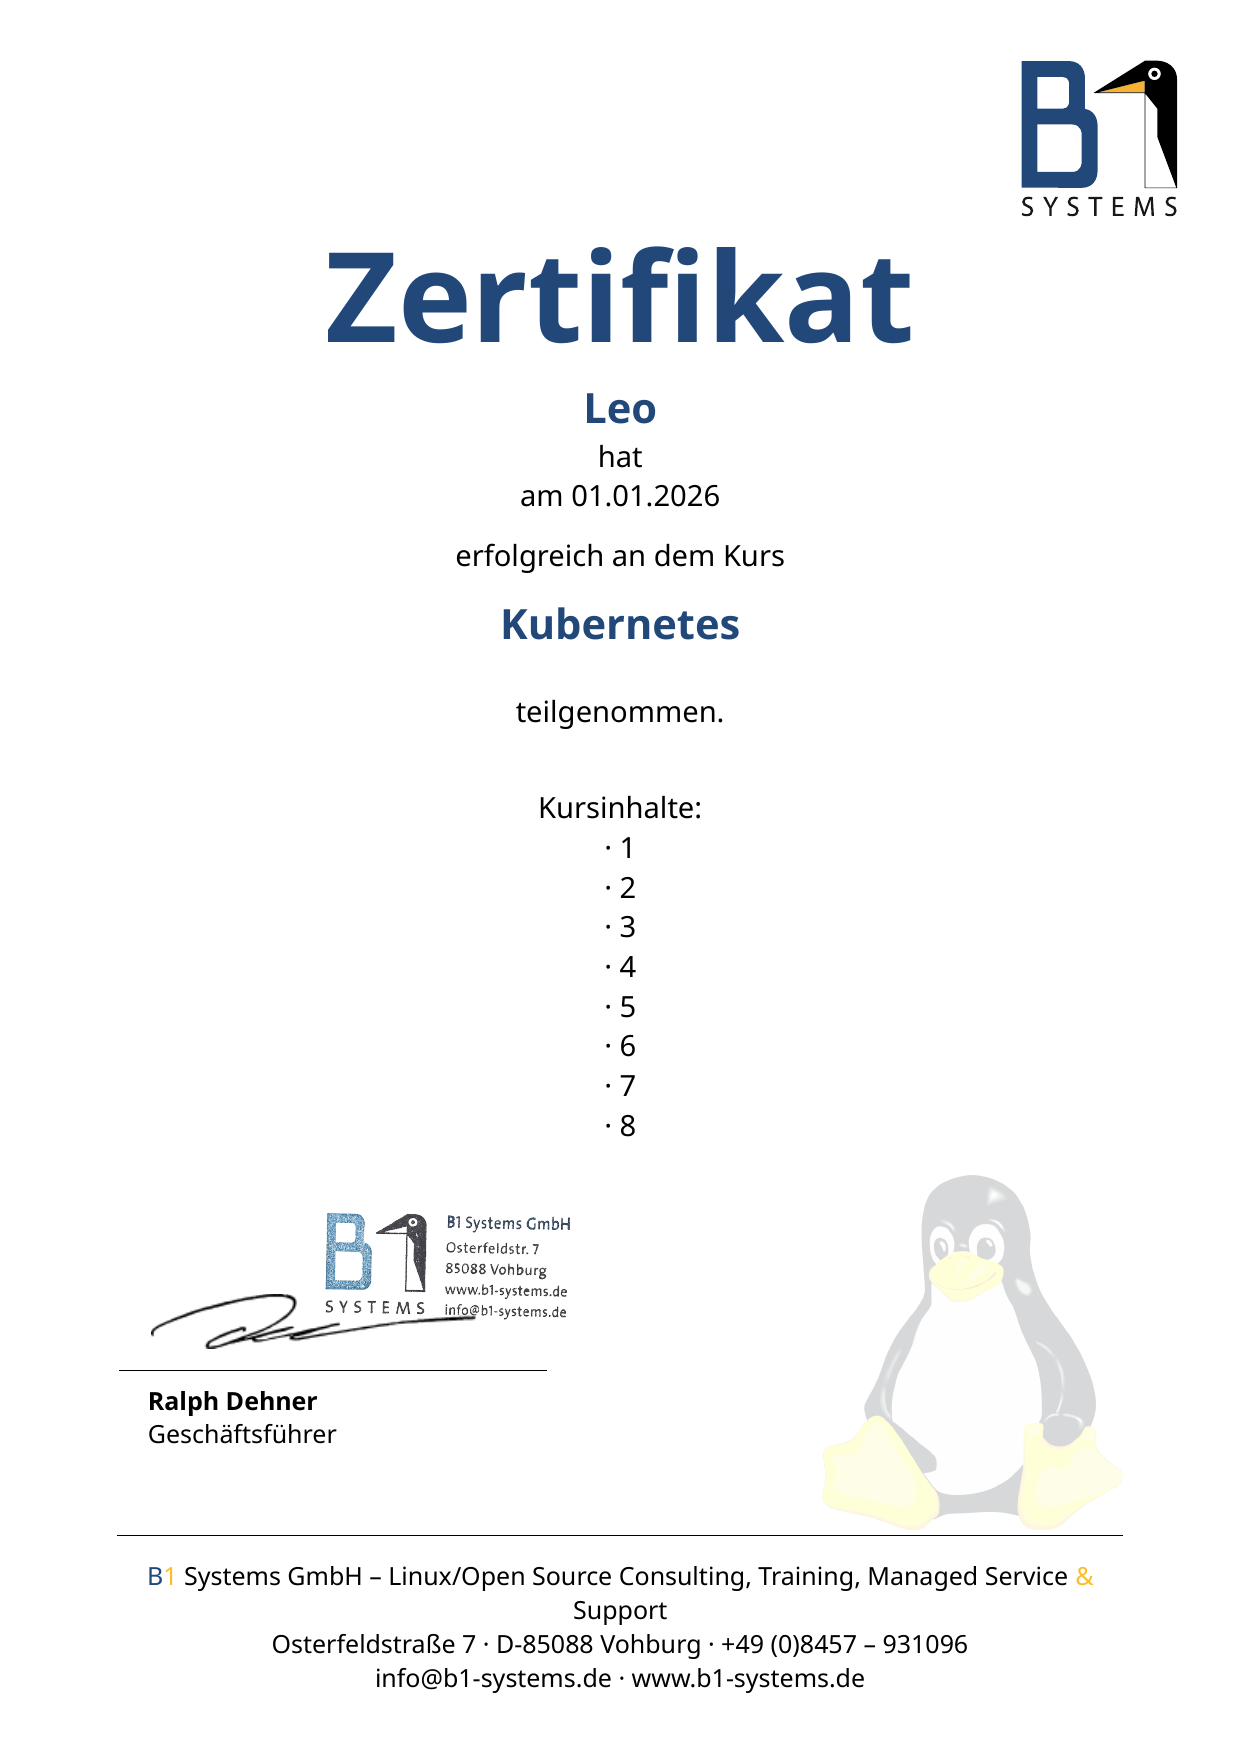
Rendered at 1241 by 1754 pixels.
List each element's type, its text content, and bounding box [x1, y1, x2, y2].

text Kubernetes [118, 595, 1122, 651]
text Kursinhalte: [118, 788, 1122, 827]
text · 1 · 2 · 3 · 4 · 5 · 6 · 7 · 8 [118, 827, 1122, 1145]
text Ralph Dehner [148, 1383, 822, 1417]
text teilgenommen. [118, 691, 1122, 731]
text hat [118, 436, 1122, 476]
text erfolgreich an dem Kurs [118, 535, 1122, 575]
text Geschäftsführer [148, 1417, 822, 1451]
text am 01.01.2026 [118, 476, 1122, 515]
picture [151, 1193, 597, 1349]
text Zertifikat [118, 209, 1122, 379]
text Leo [118, 379, 1122, 436]
